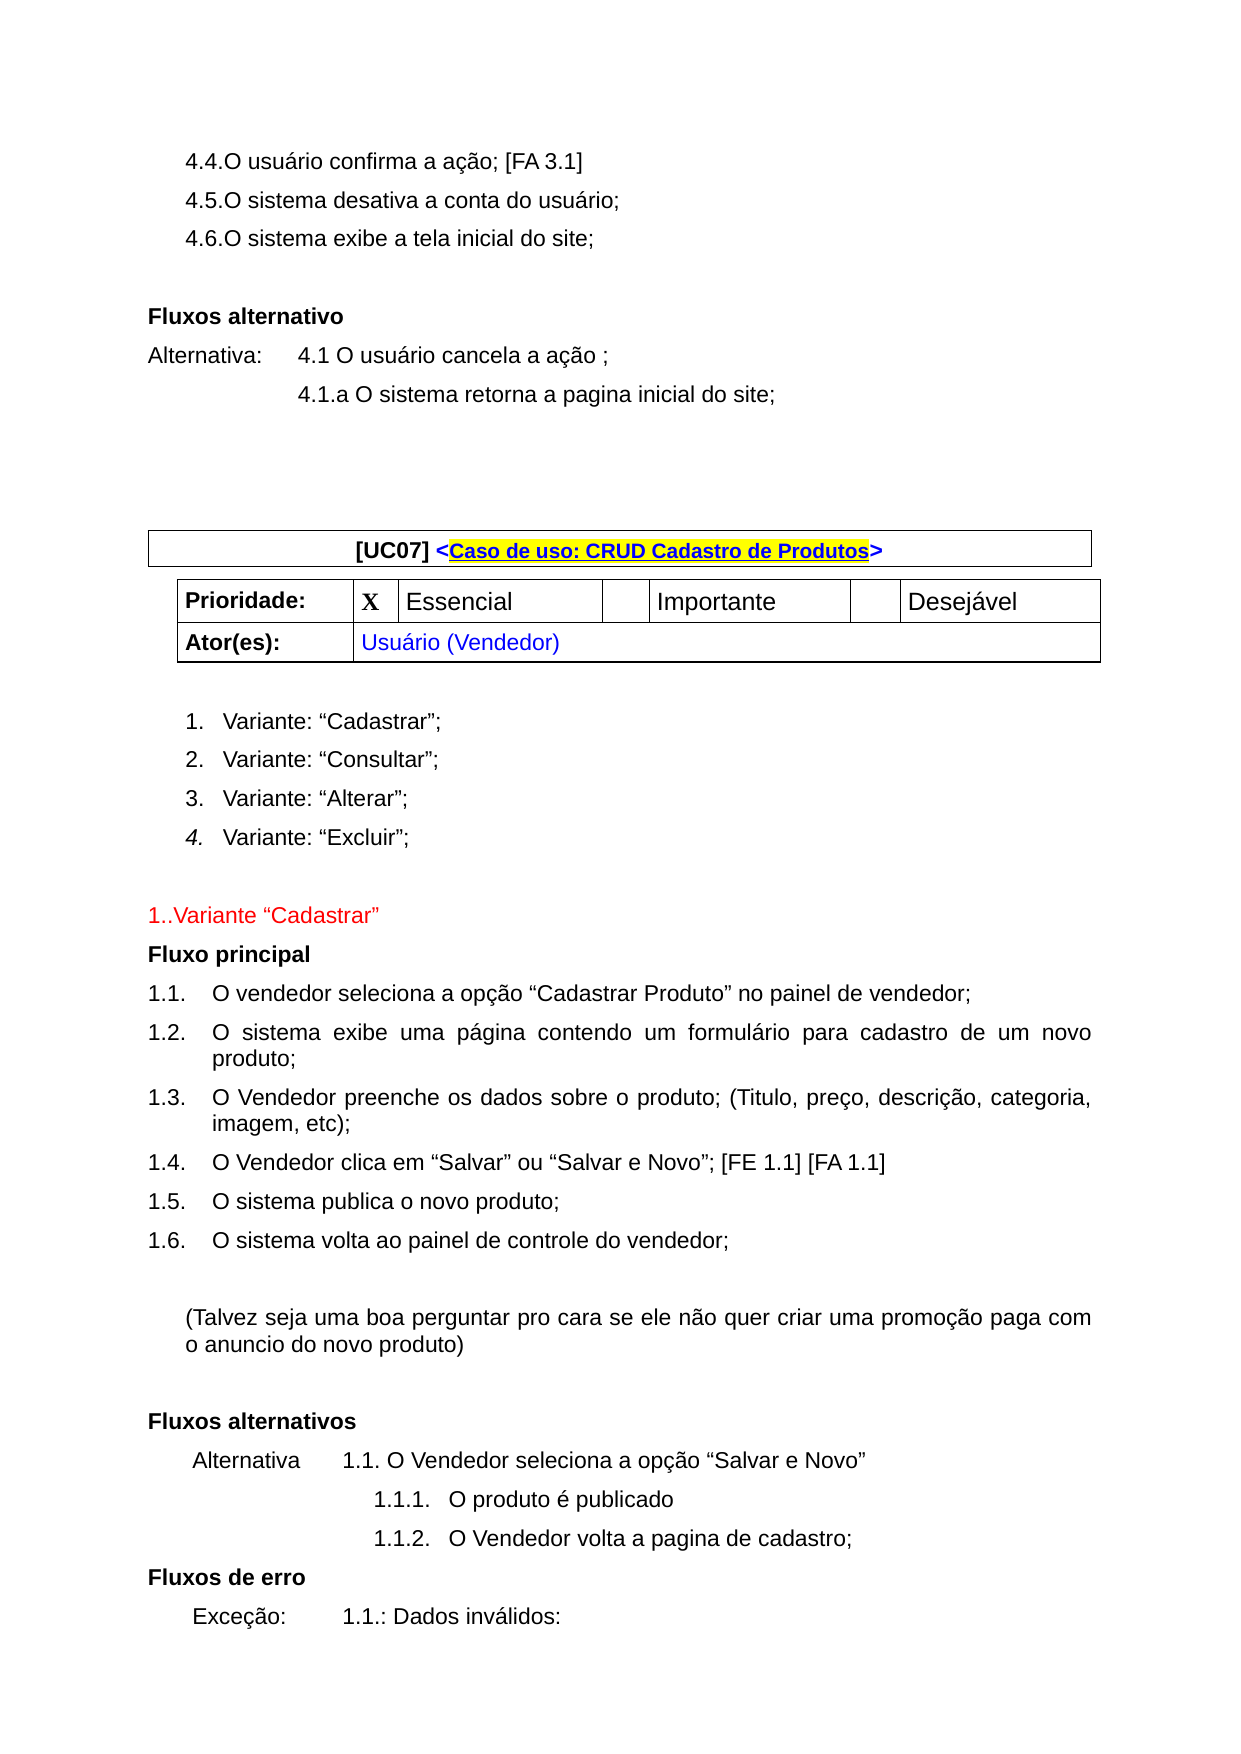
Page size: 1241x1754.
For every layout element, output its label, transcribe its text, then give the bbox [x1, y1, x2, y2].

list O sistema publica o novo produto; [148, 1188, 1092, 1214]
list O sistema volta ao painel de controle do vendedor; [148, 1227, 1092, 1253]
list O usuário confirma a ação; [FA 3.1] [185, 148, 1092, 174]
text Alternativa: 4.1 O usuário cancela a ação ; [148, 342, 1092, 368]
table_cell Usuário (Vendedor) [354, 623, 1100, 661]
table_header Importante [650, 580, 850, 622]
list O sistema exibe uma página contendo um formulário para cadastro de um novo produto; [148, 1018, 1092, 1071]
text Alternativa 1.1. O Vendedor seleciona a opção “Salvar e Novo” [192, 1447, 1092, 1473]
list Variante: “Alterar”; [185, 785, 1092, 812]
text 4.1.a O sistema retorna a pagina inicial do site; [148, 381, 1092, 407]
list O Vendedor clica em “Salvar” ou “Salvar e Novo”; [FE 1.1] [FA 1.1] [148, 1149, 1092, 1175]
table_cell Ator(es): [178, 623, 353, 661]
table_header Essencial [399, 580, 602, 622]
table_header [603, 580, 649, 622]
list O vendedor seleciona a opção “Cadastrar Produto” no painel de vendedor; [148, 979, 1092, 1006]
table_header Prioridade: [178, 580, 353, 622]
text [UC07] <Caso de uso: CRUD Cadastro de Produtos> [149, 531, 1091, 566]
table_header [851, 580, 900, 622]
text Fluxos de erro [148, 1564, 1092, 1590]
list O sistema exibe a tela inicial do site; [185, 225, 1092, 252]
list O produto é publicado [373, 1486, 1092, 1512]
list O Vendedor volta a pagina de cadastro; [373, 1525, 1092, 1551]
text 1..Variante “Cadastrar” [148, 902, 1092, 928]
table_header X [354, 580, 398, 622]
table_header Desejável [901, 580, 1100, 622]
text (Talvez seja uma boa perguntar pro cara se ele não quer criar uma promoção paga com o anuncio do novo produto) [185, 1304, 1092, 1357]
text Fluxos alternativos [148, 1408, 1092, 1435]
text Fluxos alternativo [148, 303, 1092, 329]
list Variante: “Consultar”; [185, 746, 1092, 773]
text Exceção: 1.1.: Dados inválidos: [192, 1603, 1092, 1629]
list Variante: “Cadastrar”; [185, 708, 1092, 734]
list Variante: “Excluir”; [185, 824, 1092, 851]
list O sistema desativa a conta do usuário; [185, 187, 1092, 213]
list O Vendedor preenche os dados sobre o produto; (Titulo, preço, descrição, categoria, imagem, etc); [148, 1084, 1092, 1136]
text Fluxo principal [148, 941, 1092, 967]
